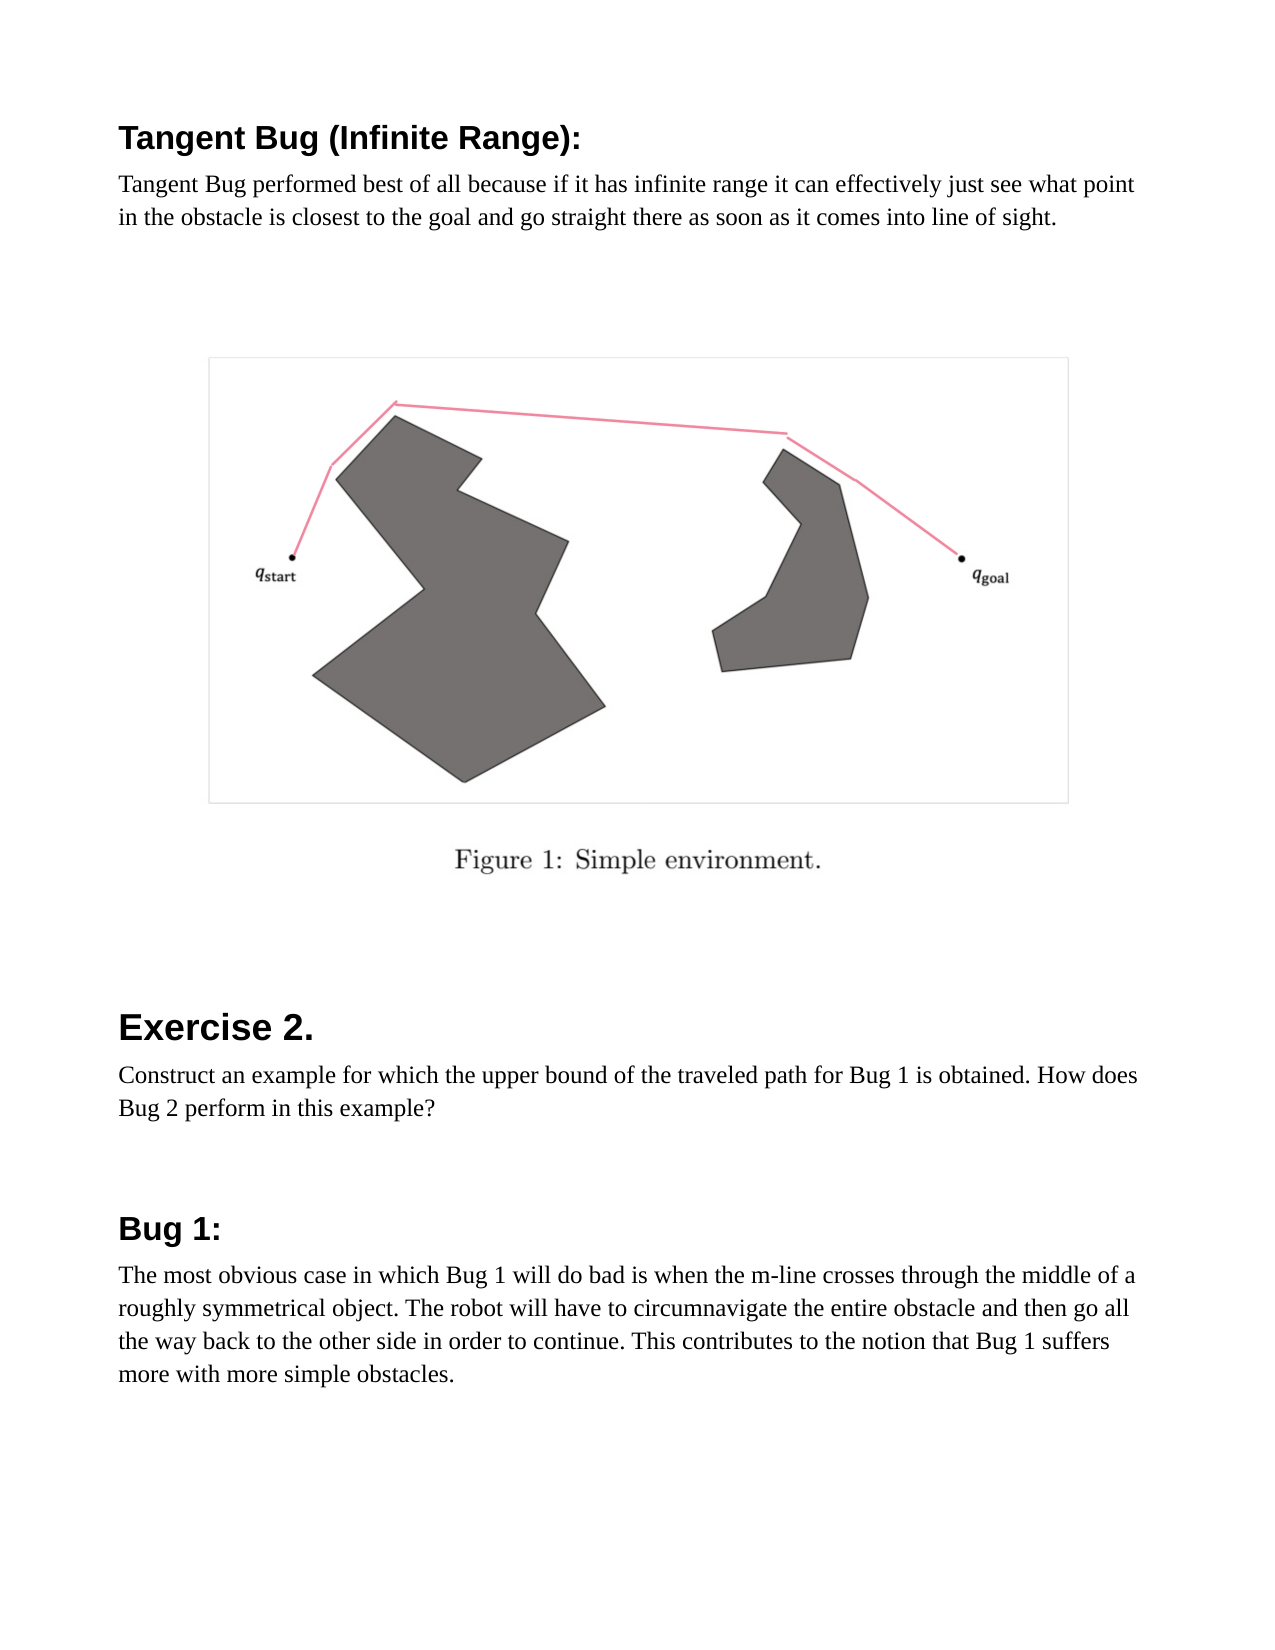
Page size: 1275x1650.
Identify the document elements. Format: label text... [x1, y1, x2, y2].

text Tangent Bug performed best of all because if it has infinite range it can effectively just see what point in the obstacle is closest to the goal and go straight there as soon as it comes into line of sight. [118, 169, 1157, 231]
picture [126, 335, 1166, 877]
subtitle Bug 1: [118, 1209, 1157, 1248]
subtitle Exercise 2. [118, 1005, 1157, 1048]
text The most obvious case in which Bug 1 will do bad is when the m-line crosses through the middle of a roughly symmetrical object. The robot will have to circumnavigate the entire obstacle and then go all the way back to the other side in order to continue. This contributes to the notion that Bug 1 suffers more with more simple obstacles. [118, 1260, 1157, 1388]
subtitle Tangent Bug (Infinite Range): [118, 118, 1157, 157]
text Construct an example for which the upper bound of the traveled path for Bug 1 is obtained. How does Bug 2 perform in this example? [118, 1060, 1157, 1122]
